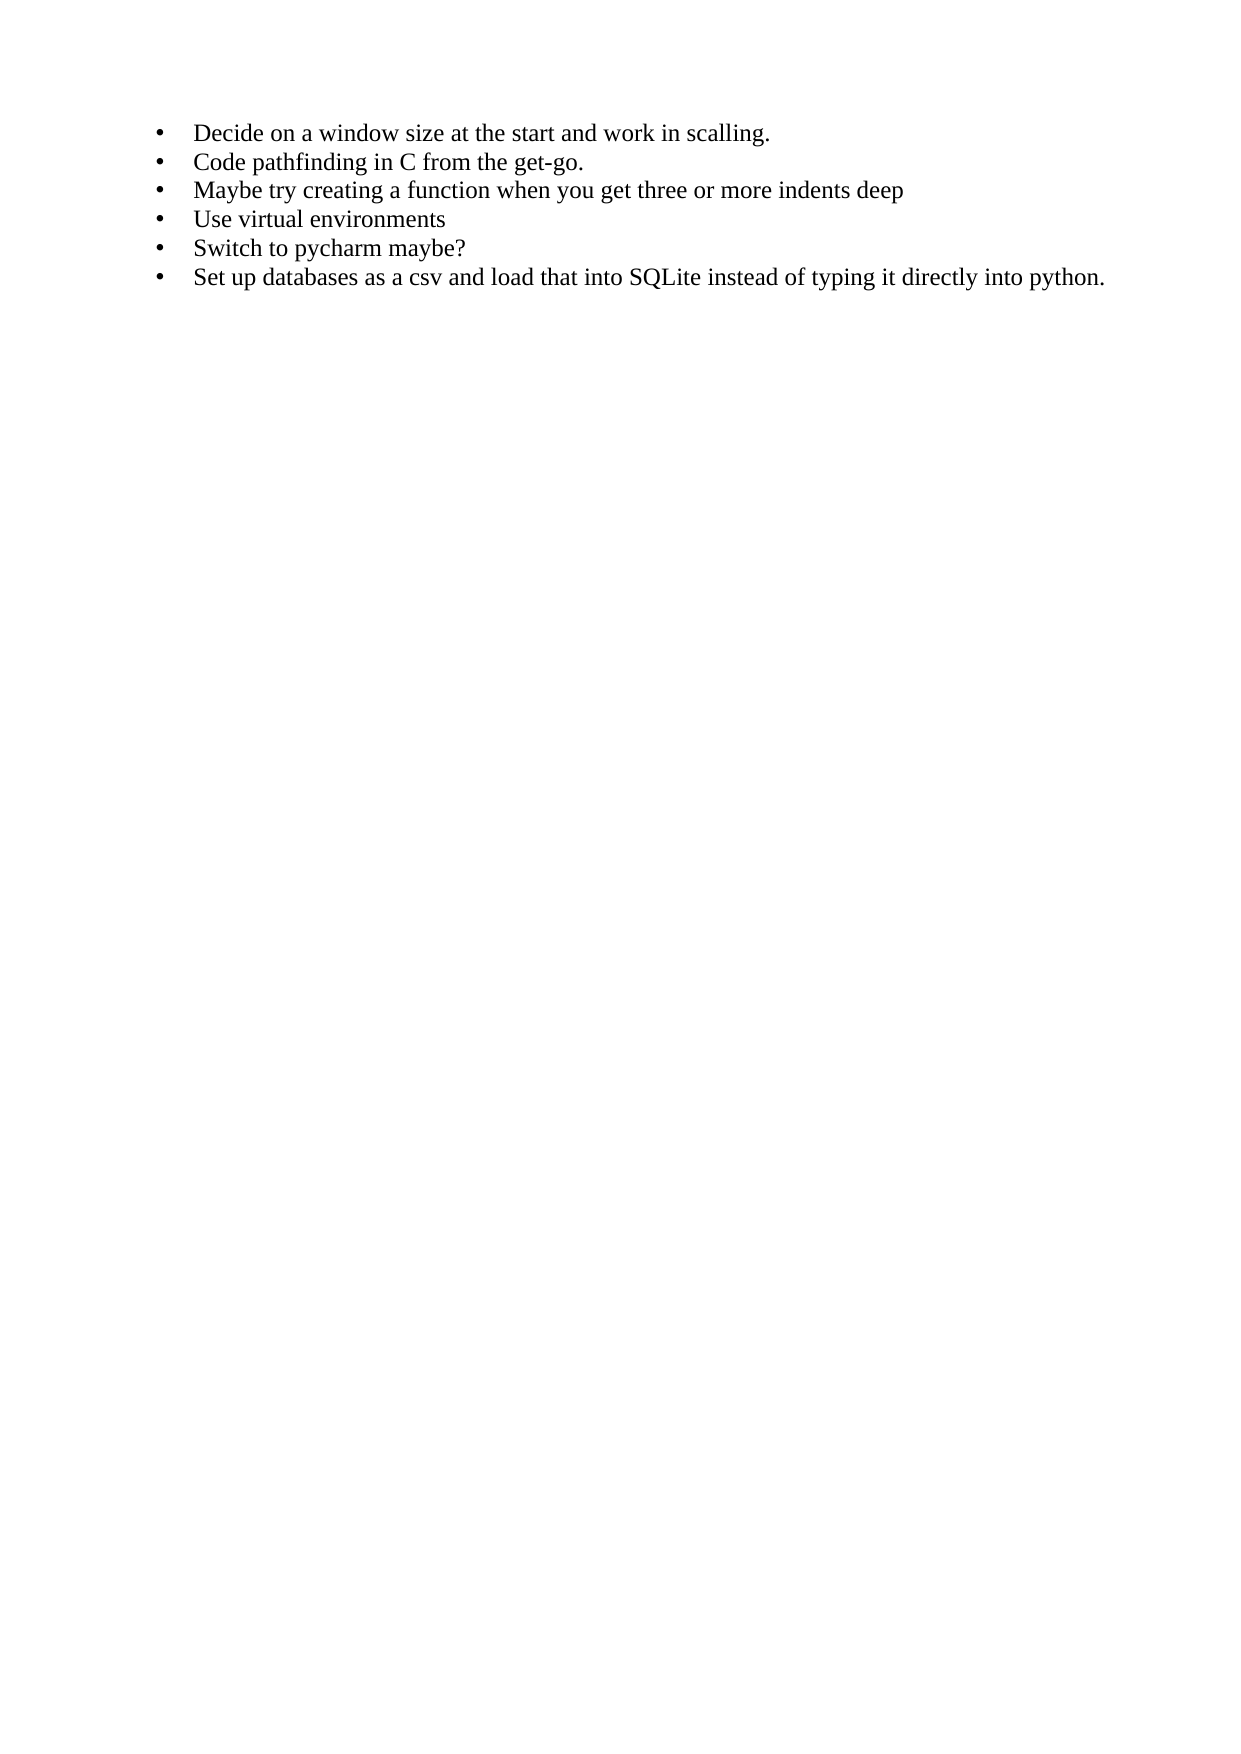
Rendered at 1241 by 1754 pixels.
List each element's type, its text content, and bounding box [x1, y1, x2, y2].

list Switch to pycharm maybe? [156, 233, 1122, 262]
list Use virtual environments [156, 204, 1122, 233]
list Set up databases as a csv and load that into SQLite instead of typing it directly into python. [156, 262, 1122, 291]
list Maybe try creating a function when you get three or more indents deep [156, 176, 1122, 204]
list Decide on a window size at the start and work in scalling. [156, 118, 1122, 147]
list Code pathfinding in C from the get-go. [156, 147, 1122, 176]
